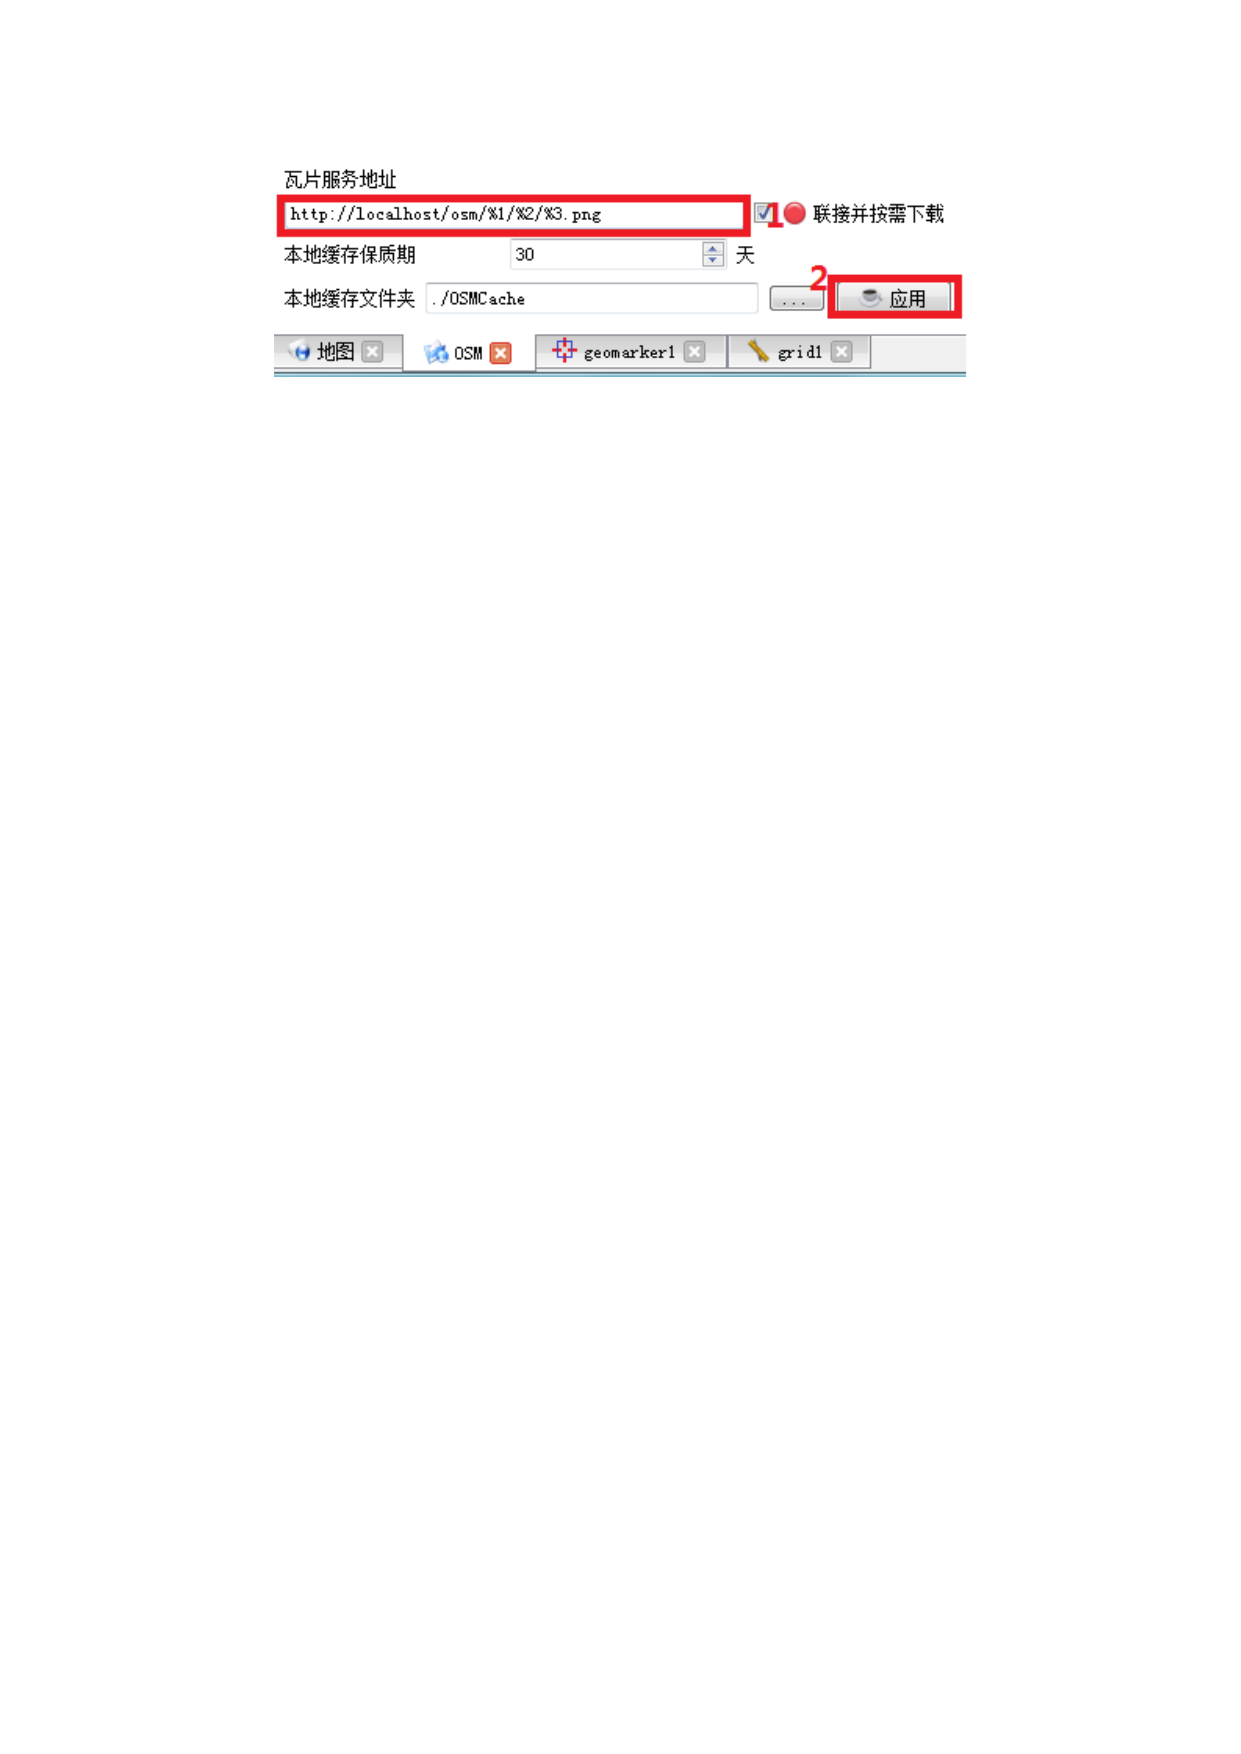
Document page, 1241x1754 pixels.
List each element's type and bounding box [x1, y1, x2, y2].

picture [274, 165, 967, 377]
